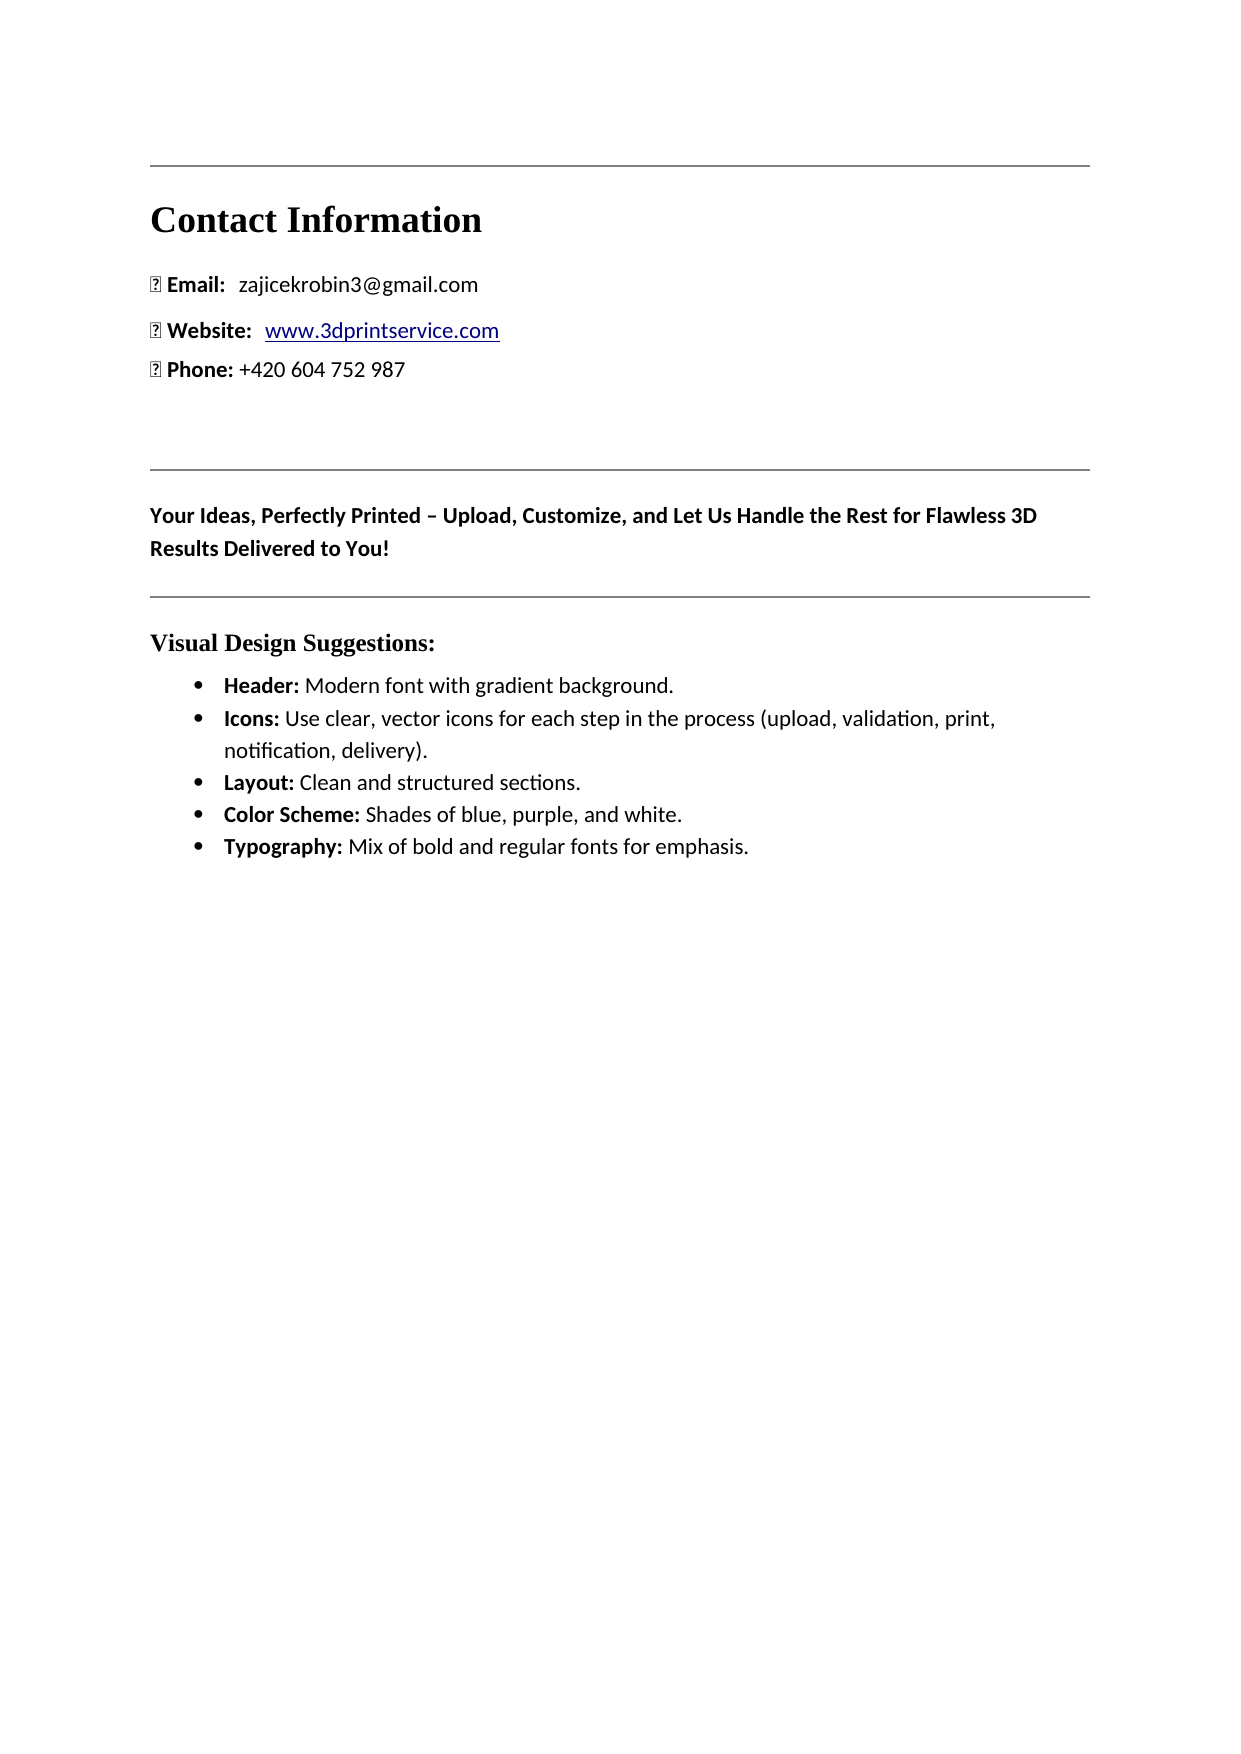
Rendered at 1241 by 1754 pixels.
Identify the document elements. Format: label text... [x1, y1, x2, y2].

subtitle Contact Information [150, 197, 1090, 241]
text 📧 Email: zajicekrobin3@gmail.com 🌐 Website: www.3dprintservice.com 📞 Phone: +420 604 752 987 [150, 264, 1090, 383]
text Your Ideas, Perfectly Printed – Upload, Customize, and Let Us Handle the Rest for Flawless 3D Results Delivered to You! [150, 501, 1090, 562]
list Icons: Use clear, vector icons for each step in the process (upload, validation, print, notification, delivery). [194, 704, 1090, 764]
list Color Scheme: Shades of blue, purple, and white. [194, 800, 1090, 828]
list Layout: Clean and structured sections. [194, 768, 1090, 796]
list Typography: Mix of bold and regular fonts for emphasis. [194, 832, 1090, 860]
list Header: Modern font with gradient background. [194, 671, 1090, 699]
subtitle Visual Design Suggestions: [150, 628, 1090, 657]
